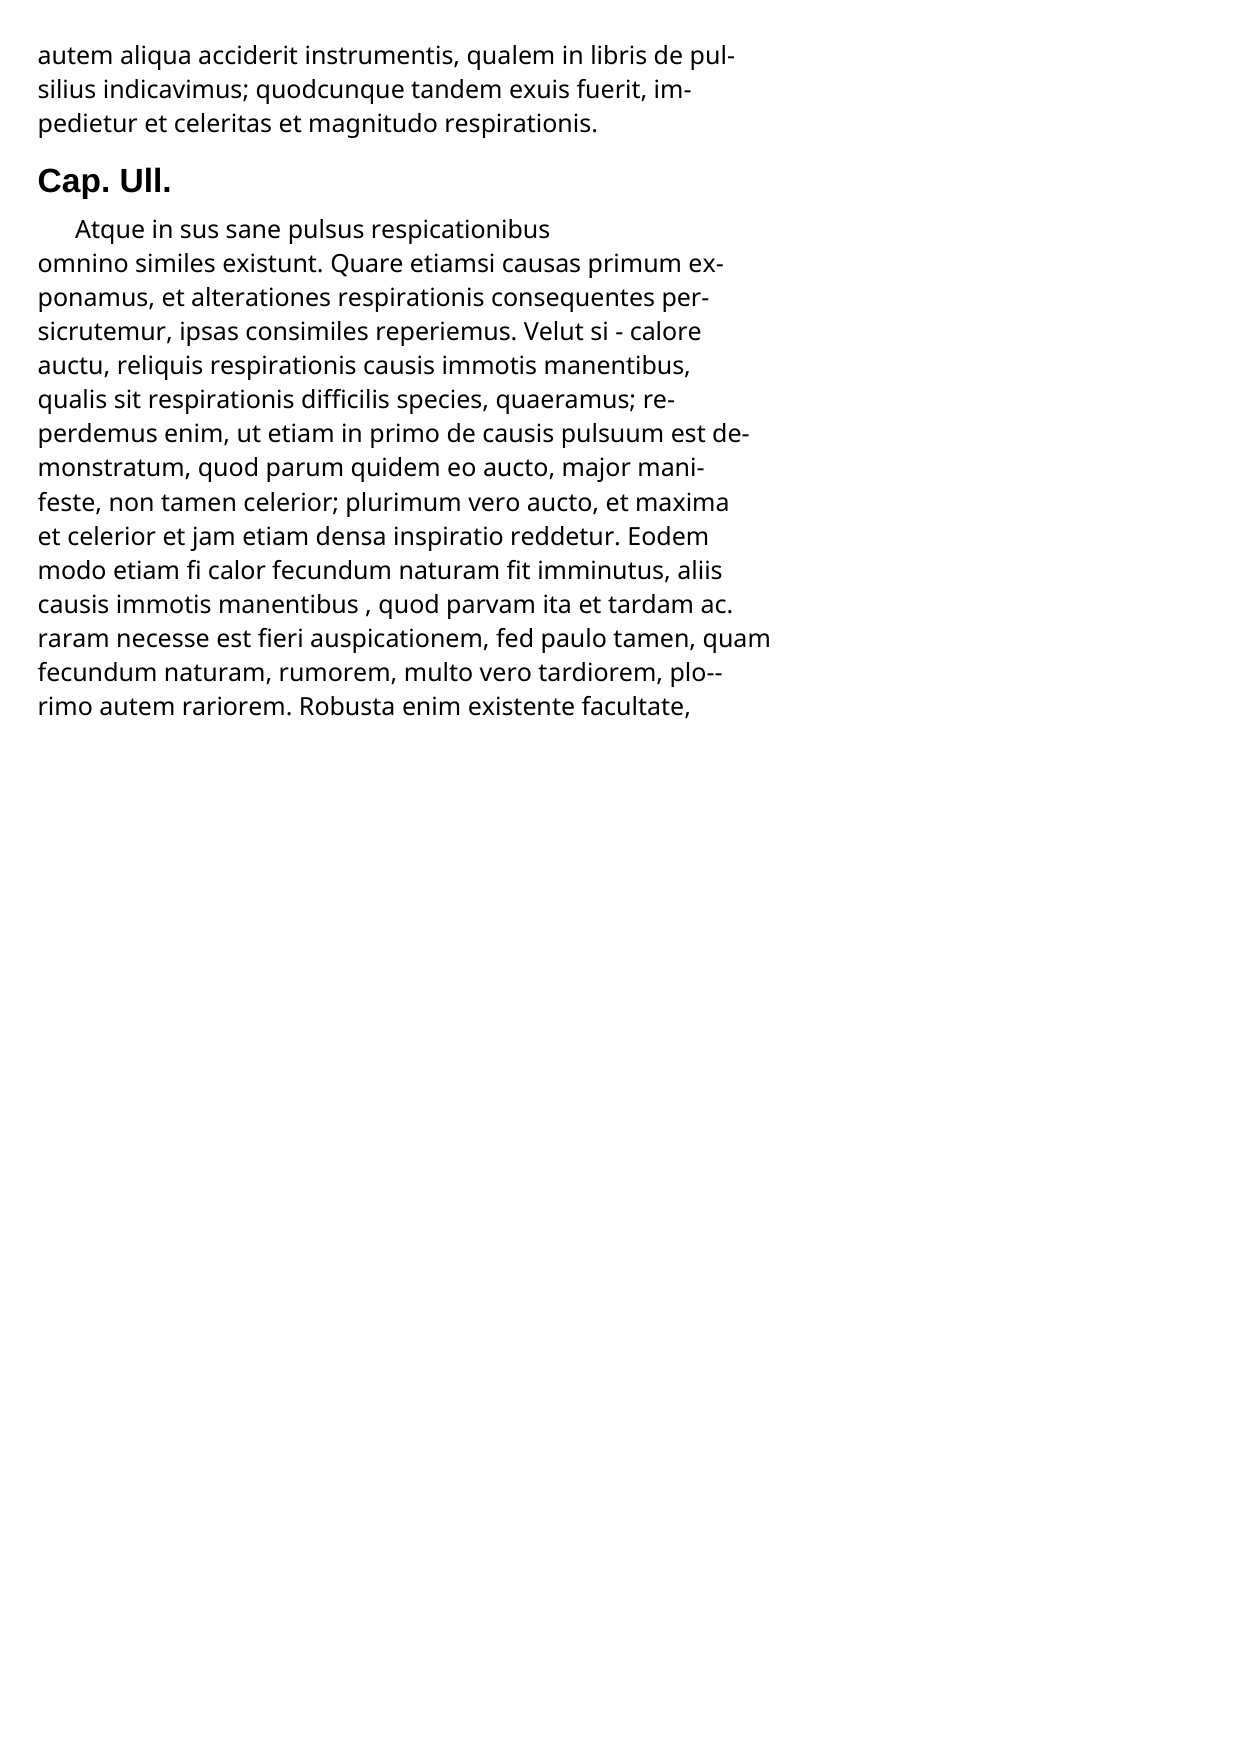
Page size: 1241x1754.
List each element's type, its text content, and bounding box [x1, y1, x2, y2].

subtitle Cap. Ull. [37, 161, 1203, 199]
text autem aliqua acciderit instrumentis, qualem in libris de pul- silius indicavimus; quodcunque tandem exuis fuerit, im- pedietur et celeritas et magnitudo respirationis. [37, 37, 1203, 140]
text Atque in sus sane pulsus respicationibus omnino similes existunt. Quare etiamsi causas primum ex- ponamus, et alterationes respirationis consequentes per- sicrutemur, ipsas consimiles reperiemus. Velut si - calore auctu, reliquis respirationis causis immotis manentibus, qualis sit respirationis difficilis species, quaeramus; re- perdemus enim, ut etiam in primo de causis pulsuum est de- monstratum, quod parum quidem eo aucto, major mani- feste, non tamen celerior; plurimum vero aucto, et maxima et celerior et jam etiam densa inspiratio reddetur. Eodem modo etiam fi calor fecundum naturam fit imminutus, aliis causis immotis manentibus , quod parvam ita et tardam ac. raram necesse est fieri auspicationem, fed paulo tamen, quam fecundum naturam, rumorem, multo vero tardiorem, plo-- rimo autem rariorem. Robusta enim existente facultate, [37, 212, 1203, 723]
